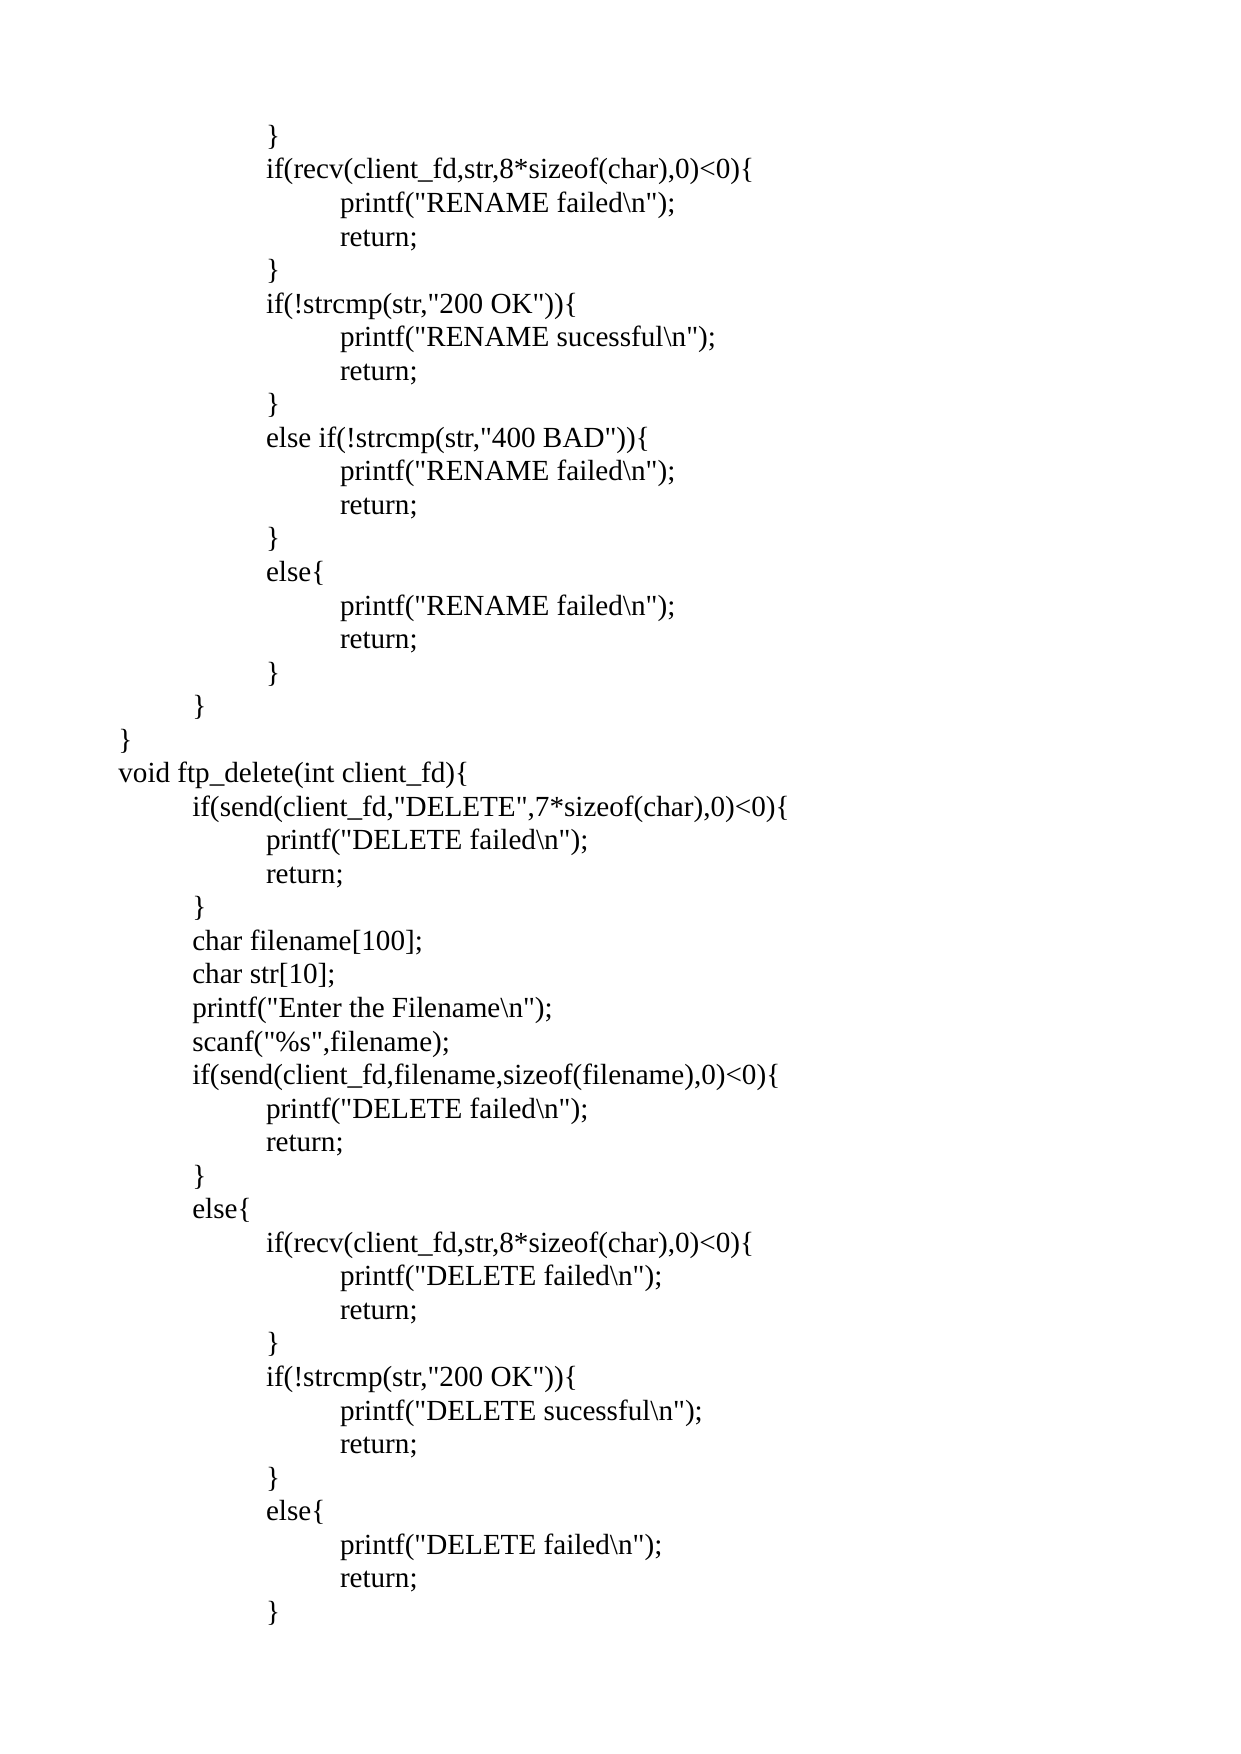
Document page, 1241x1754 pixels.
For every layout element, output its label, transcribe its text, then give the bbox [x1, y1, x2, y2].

text printf("RENAME failed\n"); [118, 453, 1122, 487]
text return; [118, 856, 1122, 889]
text } [118, 889, 1122, 923]
text return; [118, 621, 1122, 655]
text } [118, 118, 1122, 152]
text printf("Enter the Filename\n"); [118, 990, 1122, 1024]
text } [118, 1594, 1122, 1627]
text } [118, 252, 1122, 286]
text } [118, 655, 1122, 688]
text printf("DELETE sucessful\n"); [118, 1393, 1122, 1426]
text if(recv(client_fd,str,8*sizeof(char),0)<0){ [118, 1225, 1122, 1258]
text void ftp_delete(int client_fd){ [118, 755, 1122, 789]
text else{ [118, 554, 1122, 588]
text } [118, 1460, 1122, 1493]
text else if(!strcmp(str,"400 BAD")){ [118, 420, 1122, 453]
text printf("DELETE failed\n"); [118, 1258, 1122, 1292]
text printf("RENAME sucessful\n"); [118, 319, 1122, 353]
text } [118, 688, 1122, 722]
text return; [118, 219, 1122, 252]
text } [118, 1158, 1122, 1191]
text } [118, 386, 1122, 420]
text if(!strcmp(str,"200 OK")){ [118, 1359, 1122, 1393]
text return; [118, 1560, 1122, 1594]
text if(send(client_fd,"DELETE",7*sizeof(char),0)<0){ [118, 789, 1122, 822]
text return; [118, 487, 1122, 521]
text printf("DELETE failed\n"); [118, 1527, 1122, 1560]
text printf("DELETE failed\n"); [118, 822, 1122, 856]
text return; [118, 1292, 1122, 1326]
text return; [118, 1124, 1122, 1158]
text } [118, 521, 1122, 554]
text else{ [118, 1191, 1122, 1225]
text char str[10]; [118, 957, 1122, 990]
text char filename[100]; [118, 923, 1122, 957]
text printf("DELETE failed\n"); [118, 1091, 1122, 1124]
text else{ [118, 1493, 1122, 1527]
text } [118, 1326, 1122, 1359]
text if(!strcmp(str,"200 OK")){ [118, 286, 1122, 319]
text printf("RENAME failed\n"); [118, 588, 1122, 621]
text if(send(client_fd,filename,sizeof(filename),0)<0){ [118, 1057, 1122, 1091]
text printf("RENAME failed\n"); [118, 185, 1122, 219]
text if(recv(client_fd,str,8*sizeof(char),0)<0){ [118, 152, 1122, 185]
text return; [118, 1426, 1122, 1460]
text return; [118, 353, 1122, 386]
text } [118, 722, 1122, 755]
text scanf("%s",filename); [118, 1024, 1122, 1057]
